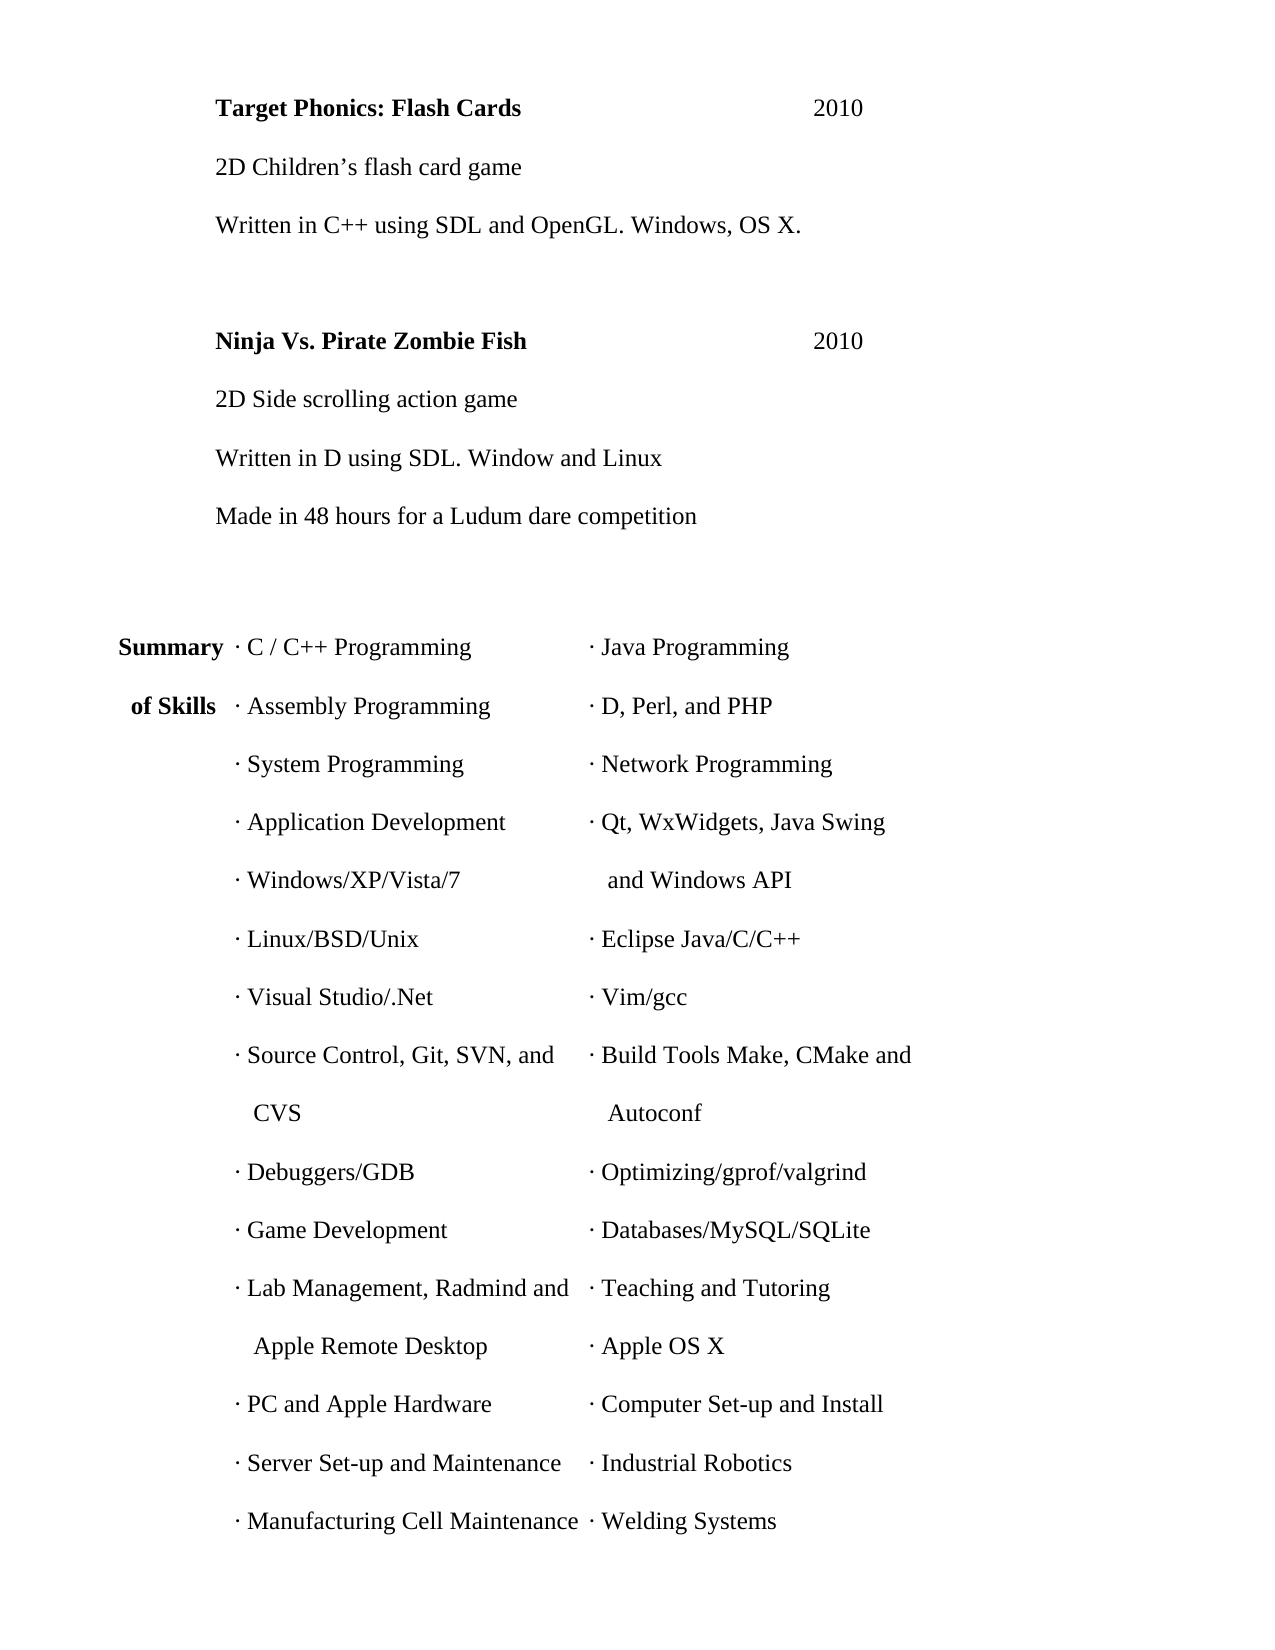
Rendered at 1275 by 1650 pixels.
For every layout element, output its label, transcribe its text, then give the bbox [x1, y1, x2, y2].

table_cell [118, 1448, 234, 1506]
table_cell [118, 1331, 234, 1389]
table_cell 2010 [813, 93, 873, 152]
table_cell ∙ Visual Studio/.Net [234, 982, 589, 1040]
table_cell [118, 559, 215, 593]
table_cell ∙ Apple OS X [589, 1331, 921, 1389]
table_cell [813, 268, 873, 326]
table_cell [813, 210, 873, 268]
table_cell [118, 152, 215, 210]
table_cell [118, 1506, 234, 1564]
table_cell [118, 1098, 234, 1157]
table_cell ∙ Eclipse Java/C/C++ [589, 924, 921, 982]
table_cell [215, 559, 873, 593]
table_cell ∙ Computer Set-up and Install [589, 1390, 921, 1448]
table_cell 2D Children’s flash card game [215, 152, 813, 210]
table_header ∙ C / C++ Programming [234, 633, 589, 691]
table_cell ∙ Server Set-up and Maintenance [234, 1448, 589, 1506]
table_cell 2D Side scrolling action game [215, 385, 813, 443]
table_cell [118, 1273, 234, 1331]
table_cell ∙ D, Perl, and PHP [589, 691, 921, 749]
table_cell [118, 326, 215, 384]
table_cell [118, 1390, 234, 1448]
table_cell [118, 749, 234, 807]
table_cell [118, 59, 215, 93]
table_cell ∙ Network Programming [589, 749, 921, 807]
table_cell ∙ Lab Management, Radmind and [234, 1273, 589, 1331]
table_cell ∙ Assembly Programming [234, 691, 589, 749]
table_cell [118, 865, 234, 924]
table_cell and Windows API [589, 865, 921, 924]
table_cell [118, 443, 215, 501]
table_cell [118, 807, 234, 865]
table_cell 2010 [813, 326, 873, 384]
table_cell ∙ Vim/gcc [589, 982, 921, 1040]
table_cell ∙ Debuggers/GDB [234, 1157, 589, 1215]
table_cell [813, 385, 873, 443]
table_cell [118, 501, 215, 559]
table_cell [118, 268, 215, 326]
table_cell Autoconf [589, 1098, 921, 1157]
table_cell [118, 1040, 234, 1098]
table_cell [118, 93, 215, 152]
table_cell [118, 924, 234, 982]
table_cell ∙ Databases/MySQL/SQLite [589, 1215, 921, 1273]
table_cell ∙ Game Development [234, 1215, 589, 1273]
table_cell [215, 594, 873, 628]
table_cell [118, 210, 215, 268]
table_cell [813, 501, 873, 559]
table_cell ∙ Teaching and Tutoring [589, 1273, 921, 1331]
table_cell ∙ Welding Systems [589, 1506, 921, 1564]
table_cell ∙ Optimizing/gprof/valgrind [589, 1157, 921, 1215]
table_cell [813, 152, 873, 210]
table_cell [813, 443, 873, 501]
table_cell ∙ Source Control, Git, SVN, and [234, 1040, 589, 1098]
table_cell Made in 48 hours for a Ludum dare competition [215, 501, 813, 559]
table_cell Written in D using SDL. Window and Linux [215, 443, 813, 501]
table_cell Target Phonics: Flash Cards [215, 93, 813, 152]
table_cell [118, 1157, 234, 1215]
table_cell CVS [234, 1098, 589, 1157]
table_cell Written in C++ using SDL and OpenGL. Windows, OS X. [215, 210, 813, 268]
table_cell ∙ Application Development [234, 807, 589, 865]
table_cell ∙ PC and Apple Hardware [234, 1390, 589, 1448]
table_cell [118, 385, 215, 443]
table_cell ∙ System Programming [234, 749, 589, 807]
table_cell Apple Remote Desktop [234, 1331, 589, 1389]
table_cell ∙ Manufacturing Cell Maintenance [234, 1506, 589, 1564]
table_cell [215, 59, 873, 93]
table_cell ∙ Build Tools Make, CMake and [589, 1040, 921, 1098]
table_cell [215, 268, 813, 326]
table_cell ∙ Linux/BSD/Unix [234, 924, 589, 982]
table_cell of Skills [118, 691, 234, 749]
table_cell Ninja Vs. Pirate Zombie Fish [215, 326, 813, 384]
table_header Summary [118, 633, 234, 691]
table_cell ∙ Qt, WxWidgets, Java Swing [589, 807, 921, 865]
table_cell [118, 594, 215, 628]
table_cell ∙ Windows/XP/Vista/7 [234, 865, 589, 924]
table_cell ∙ Industrial Robotics [589, 1448, 921, 1506]
table_cell [118, 1215, 234, 1273]
table_cell [118, 982, 234, 1040]
table_header ∙ Java Programming [589, 633, 921, 691]
